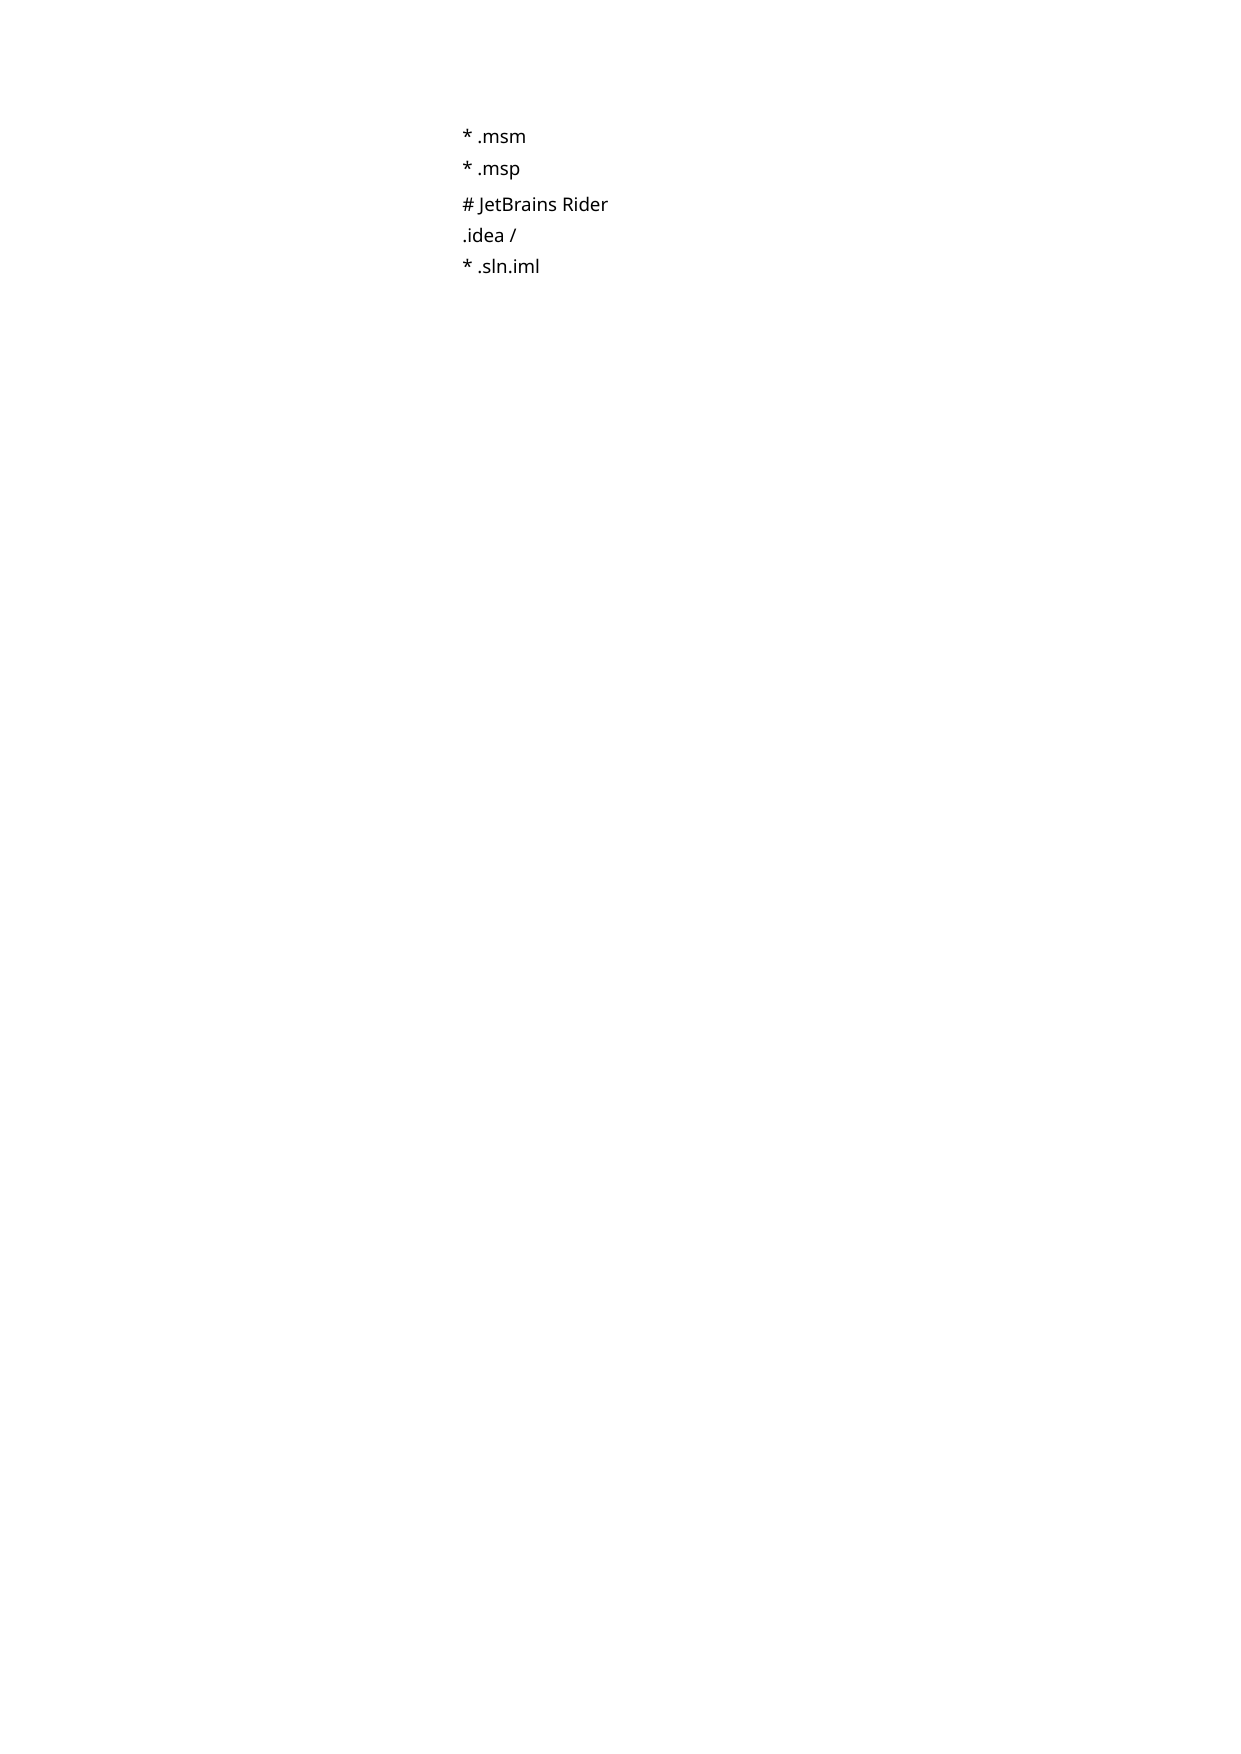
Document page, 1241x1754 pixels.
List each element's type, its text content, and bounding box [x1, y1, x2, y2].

table_cell [118, 181, 462, 185]
table_cell [118, 185, 462, 217]
table_cell [118, 118, 462, 149]
table_cell [462, 181, 1122, 185]
table_cell [118, 149, 462, 181]
table_cell [118, 248, 462, 279]
table_cell # JetBrains Rider [462, 185, 1122, 217]
table_cell * .msm [462, 118, 1122, 149]
table_cell * .msp [462, 149, 1122, 181]
table_cell .idea / [462, 217, 1122, 248]
table_cell [118, 217, 462, 248]
table_cell * .sln.iml [462, 248, 1122, 279]
